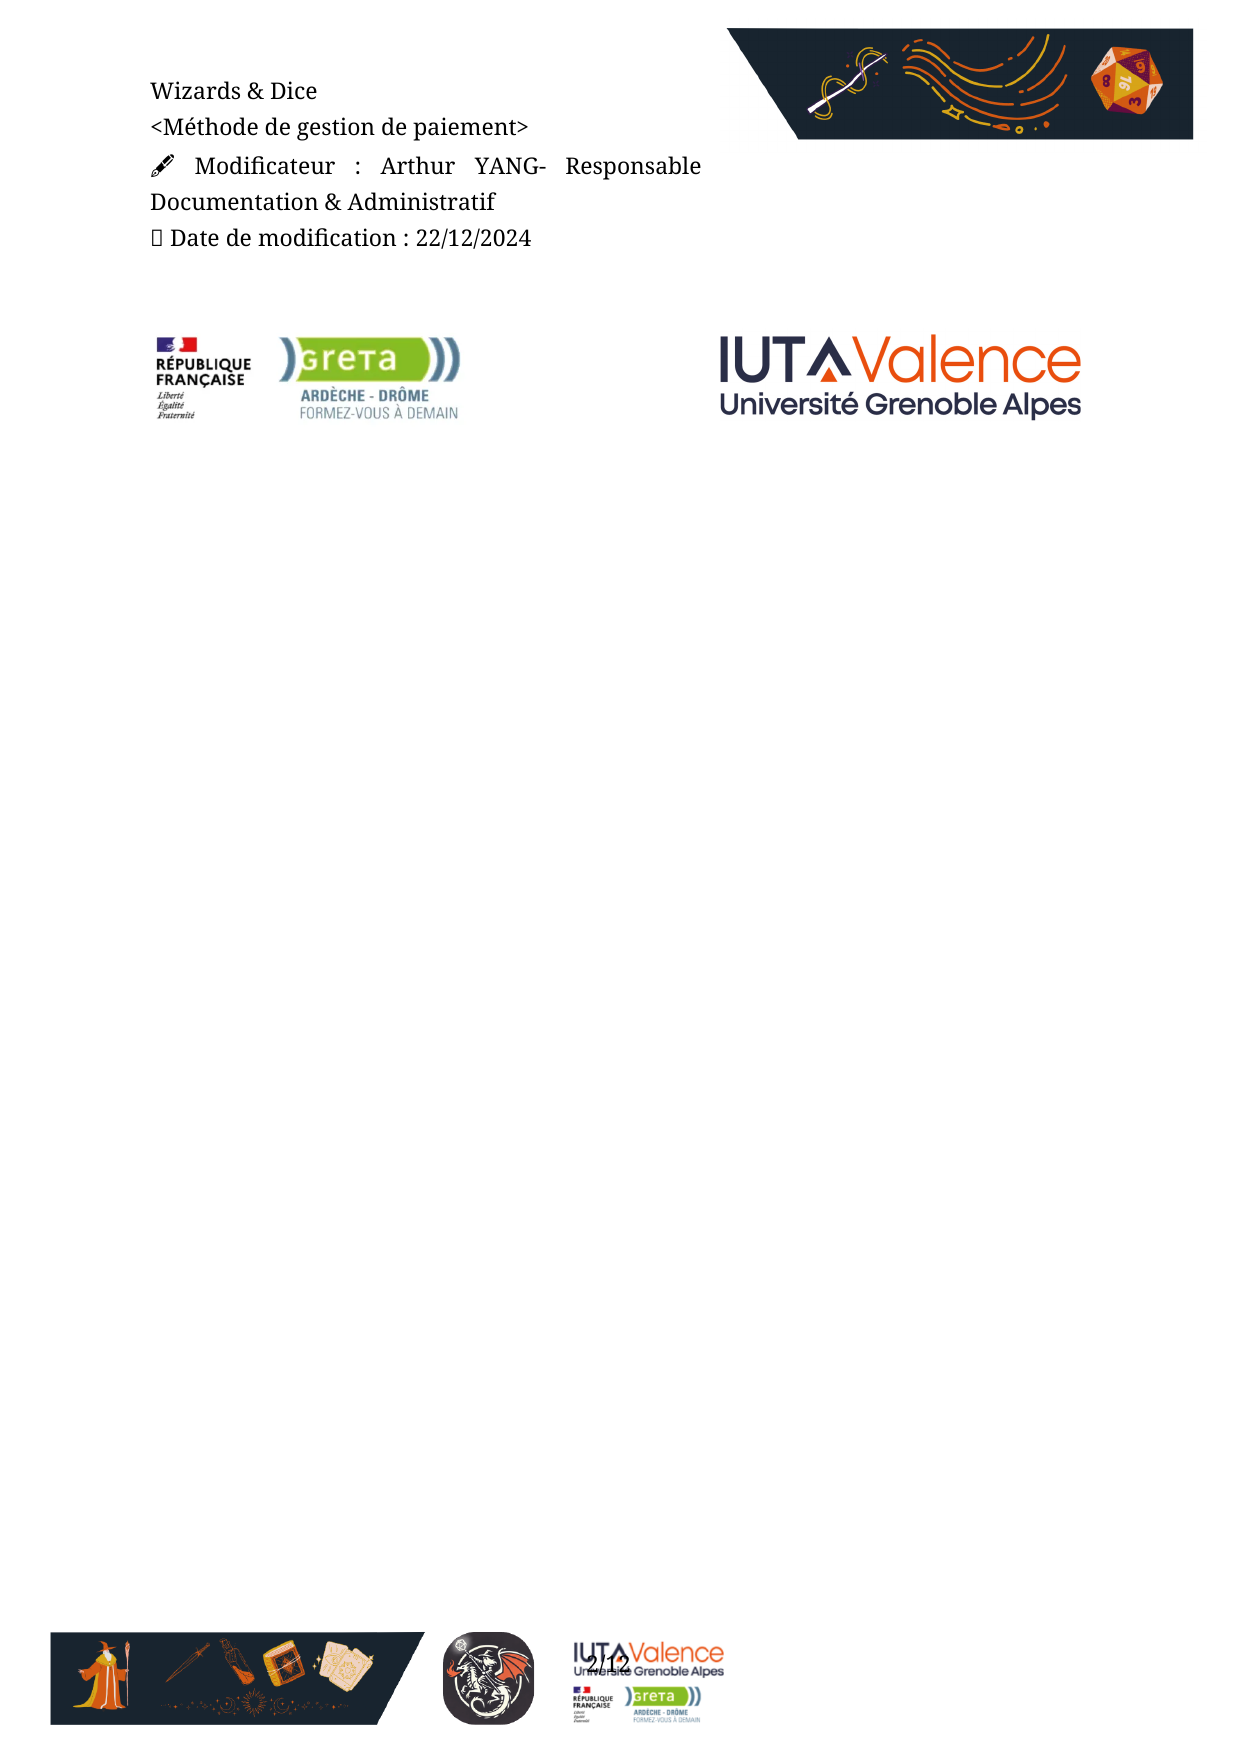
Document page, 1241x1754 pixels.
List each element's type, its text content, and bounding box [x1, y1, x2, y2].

text 📅 Date de modification : 22/12/2024 [150, 222, 1090, 253]
picture [42, 1621, 748, 1734]
text 🖋️ Modificateur : Arthur YANG- Responsable Documentation & Administratif [150, 150, 1090, 217]
picture [720, 328, 1081, 422]
picture [150, 325, 490, 436]
picture [720, 18, 1208, 153]
